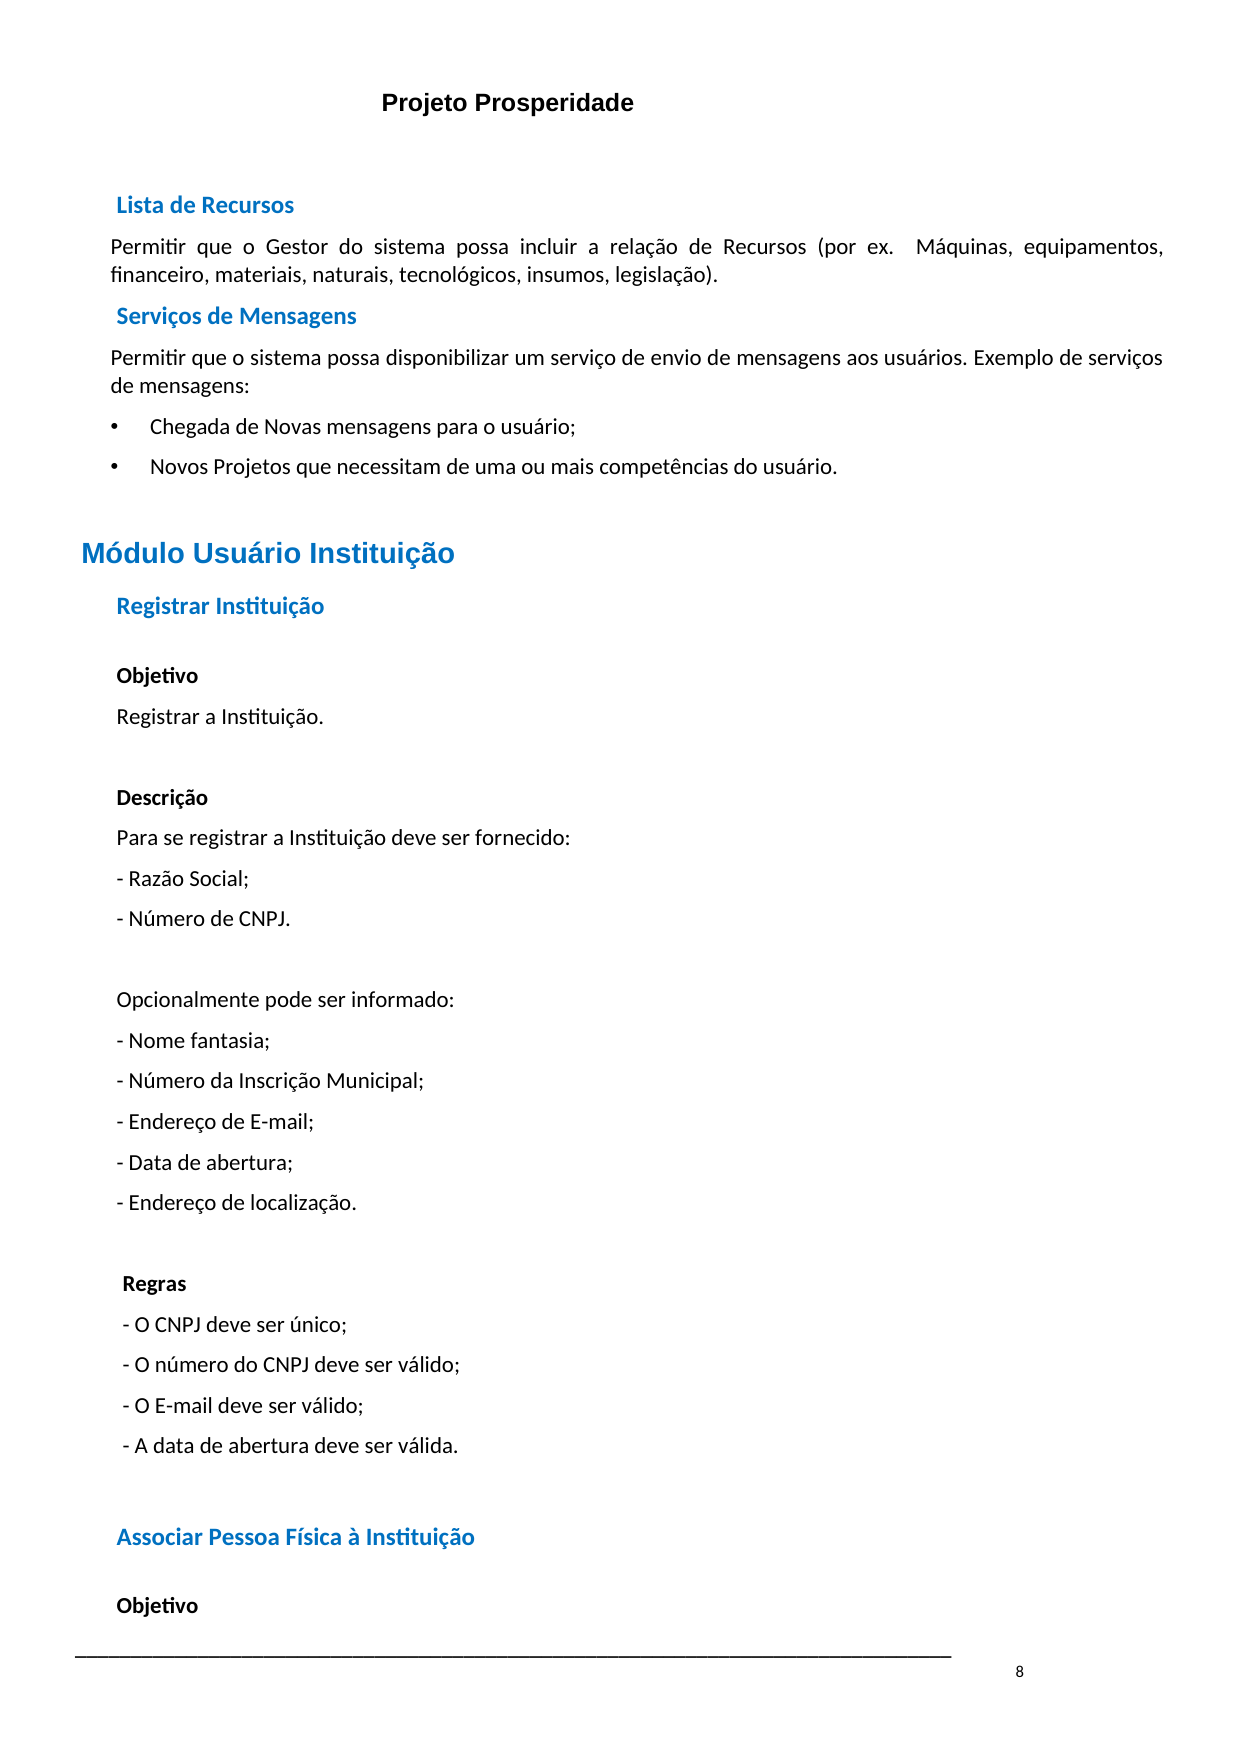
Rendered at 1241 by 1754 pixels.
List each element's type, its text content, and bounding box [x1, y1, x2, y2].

text Regras [75, 1269, 1165, 1297]
text - Razão Social; [75, 864, 1165, 892]
subtitle Serviços de Mensagens [75, 300, 1165, 331]
text - Número de CNPJ. [75, 904, 1165, 932]
text - Número da Inscrição Municipal; [75, 1067, 1165, 1094]
text - Nome fantasia; [75, 1026, 1165, 1054]
text - O número do CNPJ deve ser válido; [75, 1350, 1165, 1378]
list Chegada de Novas mensagens para o usuário; [110, 412, 1165, 440]
subtitle Registrar Instituição [75, 590, 1165, 621]
text - A data de abertura deve ser válida. [75, 1431, 1165, 1459]
text - Endereço de E-mail; [75, 1107, 1165, 1135]
text - Data de abertura; [75, 1148, 1165, 1176]
text Objetivo [75, 1592, 1165, 1620]
text Registrar a Instituição. [75, 702, 1165, 730]
text Opcionalmente pode ser informado: [75, 986, 1165, 1013]
subtitle Módulo Usuário Instituição [81, 536, 1165, 569]
list Novos Projetos que necessitam de uma ou mais competências do usuário. [110, 452, 1165, 480]
text - O E-mail deve ser válido; [75, 1391, 1165, 1419]
text - O CNPJ deve ser único; [75, 1310, 1165, 1338]
text - Endereço de localização. [75, 1188, 1165, 1216]
subtitle Lista de Recursos [75, 189, 1165, 219]
text Para se registrar a Instituição deve ser fornecido: [75, 823, 1165, 851]
text Objetivo [75, 661, 1165, 689]
subtitle Associar Pessoa Física à Instituição [75, 1521, 1165, 1551]
text Permitir que o sistema possa disponibilizar um serviço de envio de mensagens aos usuários. Exemplo de serviços de mensagens: [110, 343, 1165, 399]
text Descrição [75, 783, 1165, 811]
text Permitir que o Gestor do sistema possa incluir a relação de Recursos (por ex. Máquinas, equipamentos, financeiro, materiais, naturais, tecnológicos, insumos, legislação). [110, 232, 1165, 288]
